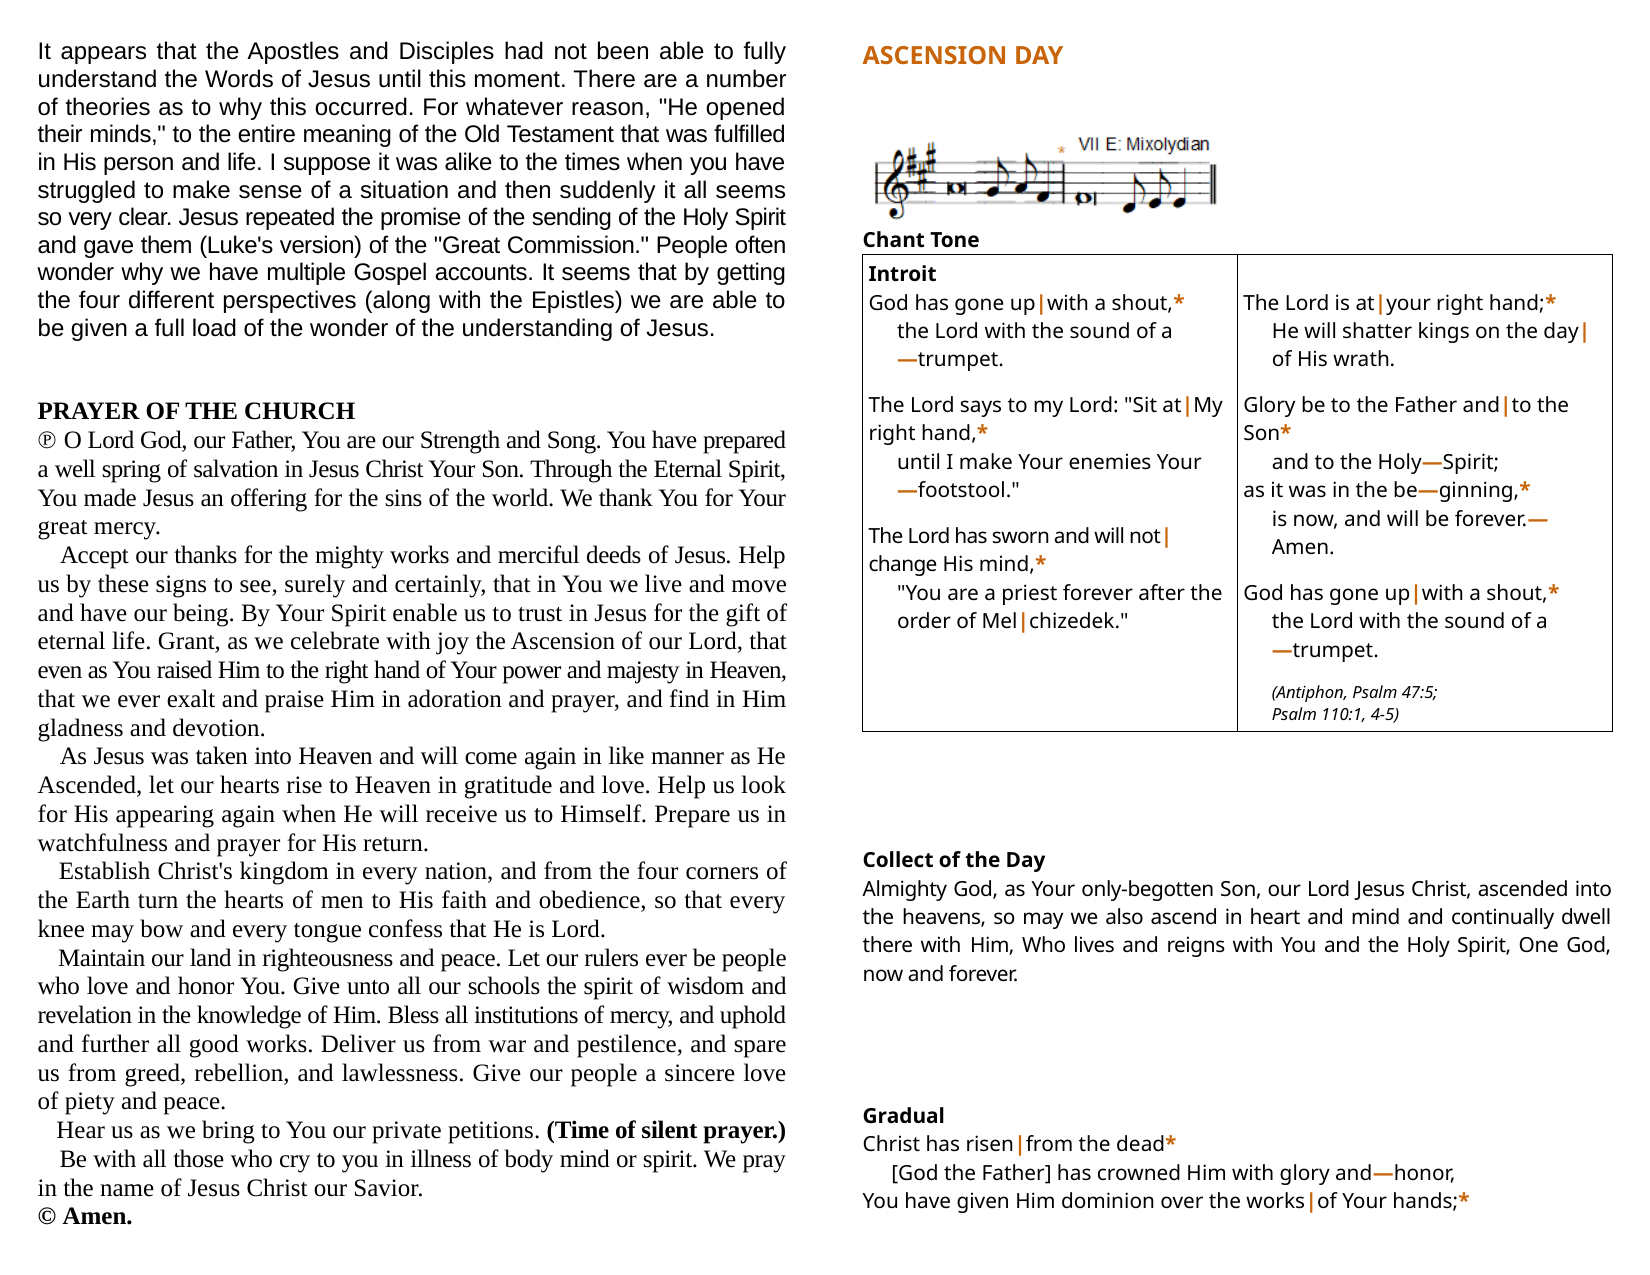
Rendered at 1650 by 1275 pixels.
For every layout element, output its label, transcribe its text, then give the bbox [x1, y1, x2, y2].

text It appears that the Apostles and Disciples had not been able to fully understand the Words of Jesus until this moment. There are a number of theories as to why this occurred. For whatever reason, "He opened their minds," to the entire meaning of the Old Testament that was fulfilled in His person and life. I suppose it was alike to the times when you have struggled to make sense of a situation and then suddenly it all seems so very clear. Jesus repeated the promise of the sending of the Holy Spirit and gave them (Luke's version) of the "Great Commission." People often wonder why we have multiple Gospel accounts. It seems that by getting the four different perspectives (along with the Epistles) we are able to be given a full load of the wonder of the understanding of Jesus. [37, 37, 787, 341]
table_header The Lord is at|your right hand;* He will shatter kings on the day|of His wrath. Glory be to the Father and|to the Son* and to the Holy—Spirit; as it was in the be—ginning,* is now, and will be forever.—Amen. God has gone up|with a shout,* the Lord with the sound of a —trumpet. (Antiphon, Psalm 47:5; Psalm 110:1, 4-5) [1238, 255, 1612, 731]
picture [865, 126, 1228, 225]
table_header Introit God has gone up|with a shout,* the Lord with the sound of a —trumpet. The Lord says to my Lord: "Sit at|My right hand,* until I make Your enemies Your —footstool." The Lord has sworn and will not|change His mind,* "You are a priest forever after the order of Mel|chizedek." [863, 255, 1237, 731]
text Gradual [862, 1101, 1612, 1129]
text PRAYER OF THE CHURCH [37, 396, 787, 425]
text ℗ O Lord God, our Father, You are our Strength and Song. You have prepared a well spring of salvation in Jesus Christ Your Son. Through the Eternal Spirit, You made Jesus an offering for the sins of the world. We thank You for Your great mercy. [37, 425, 787, 540]
text [God the Father] has crowned Him with glory and—honor, [891, 1158, 1612, 1186]
text Accept our thanks for the mighty works and merciful deeds of Jesus. Help us by these signs to see, surely and certainly, that in You we live and move and have our being. By Your Spirit enable us to trust in Jesus for the gift of eternal life. Grant, as we celebrate with joy the Ascension of our Lord, that even as You raised Him to the right hand of Your power and majesty in Heaven, that we ever exalt and praise Him in adoration and prayer, and find in Him gladness and devotion. [37, 540, 787, 741]
text Hear us as we bring to You our private petitions. (Time of silent prayer.) [37, 1115, 787, 1144]
text You have given Him dominion over the works|of Your hands;* [862, 1186, 1612, 1215]
text Chant Tone [862, 100, 1612, 253]
text Maintain our land in righteousness and peace. Let our rulers ever be people who love and honor You. Give unto all our schools the spirit of wisdom and revelation in the knowledge of Him. Bless all institutions of mercy, and uphold and further all good works. Deliver us from war and pestilence, and spare us from greed, rebellion, and lawlessness. Give our people a sincere love of piety and peace. [37, 943, 787, 1115]
text Christ has risen|from the dead* [862, 1129, 1612, 1158]
text Almighty God, as Your only-begotten Son, our Lord Jesus Christ, ascended into the heavens, so may we also ascend in heart and mind and continually dwell there with Him, Who lives and reigns with You and the Holy Spirit, One God, now and forever. [862, 874, 1612, 987]
text Be with all those who cry to you in illness of body mind or spirit. We pray in the name of Jesus Christ our Savior. [37, 1144, 787, 1201]
text As Jesus was taken into Heaven and will come again in like manner as He Ascended, let our hearts rise to Heaven in gratitude and love. Help us look for His appearing again when He will receive us to Himself. Prepare us in watchfulness and prayer for His return. [37, 741, 787, 856]
text ASCENSION DAY [862, 37, 1612, 72]
text © Amen. [37, 1201, 787, 1230]
text Collect of the Day [862, 845, 1612, 874]
text Establish Christ's kingdom in every nation, and from the four corners of the Earth turn the hearts of men to His faith and obedience, so that every knee may bow and every tongue confess that He is Lord. [37, 856, 787, 943]
